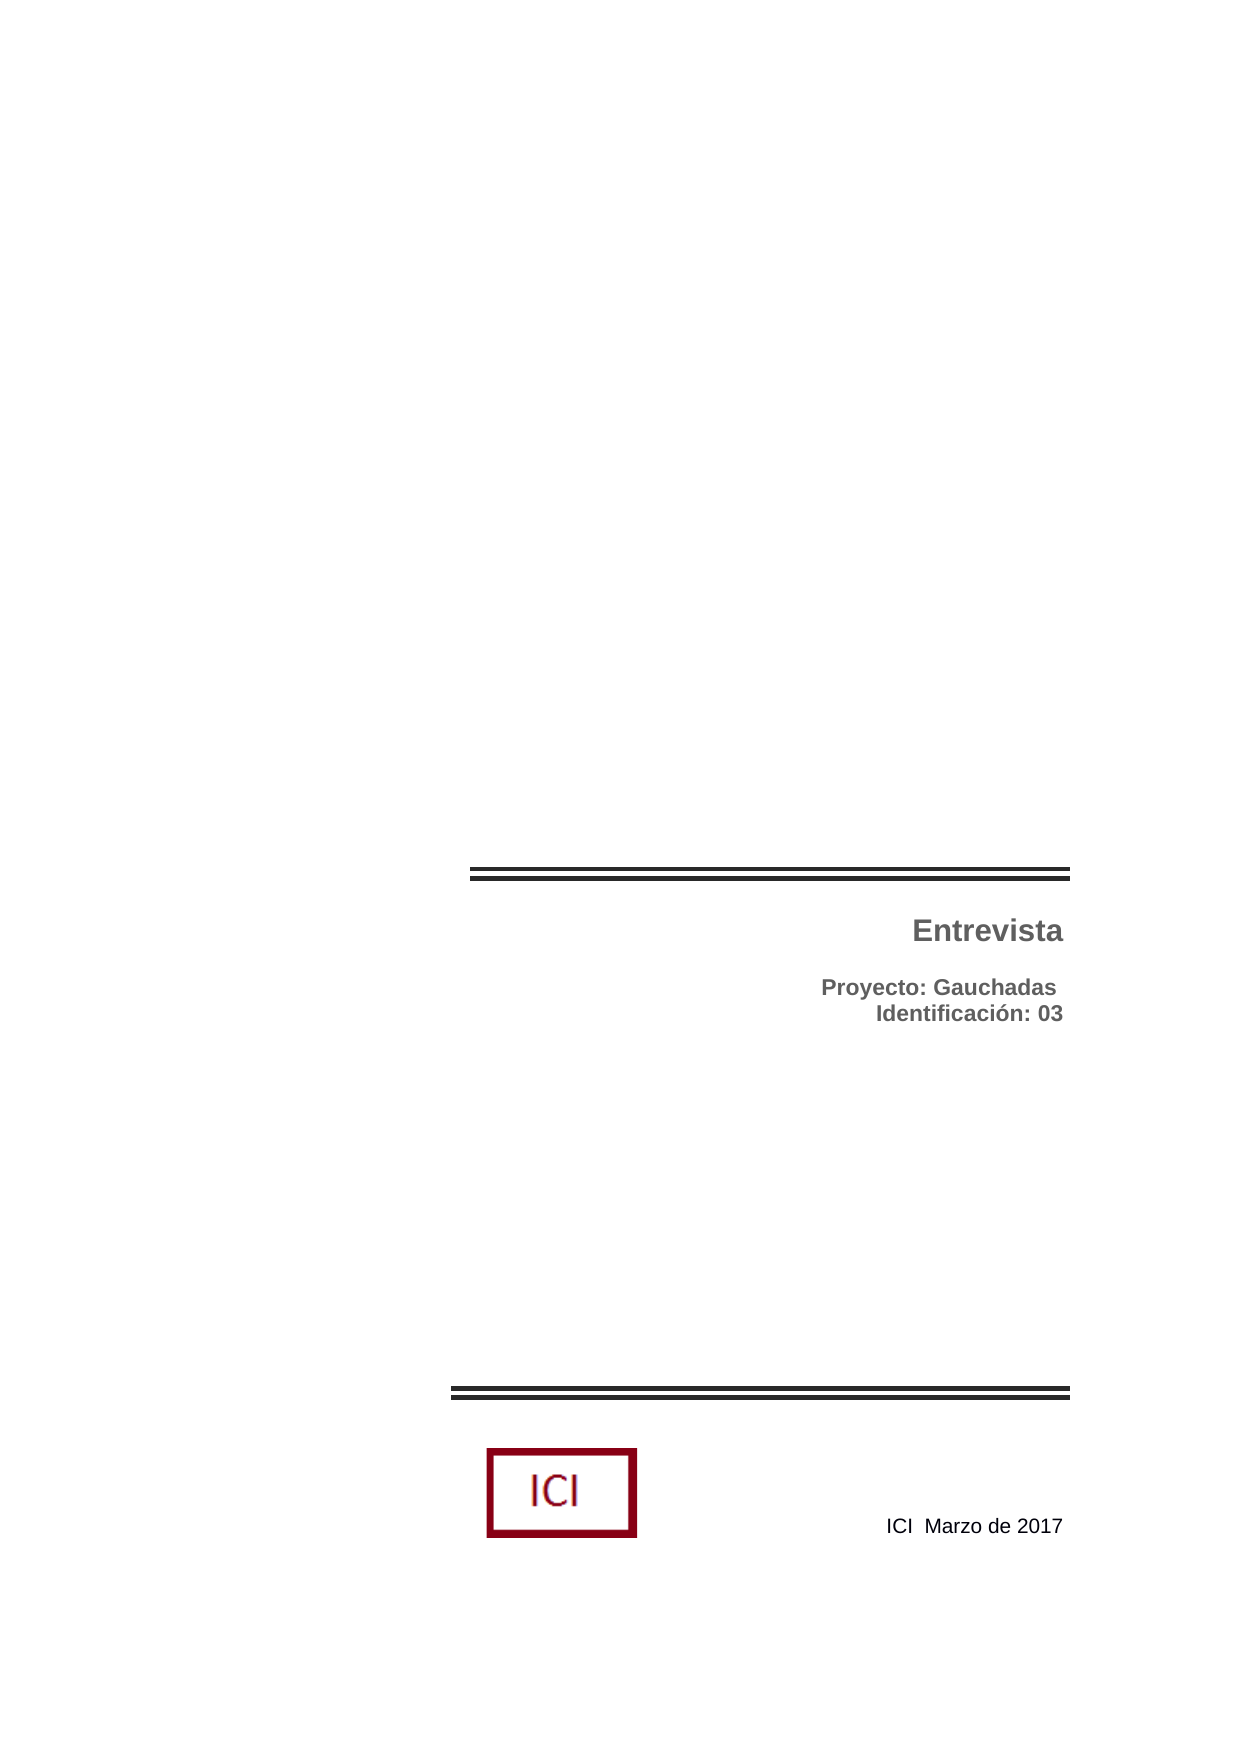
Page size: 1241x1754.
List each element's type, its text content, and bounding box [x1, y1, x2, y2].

table_header [673, 1391, 758, 1395]
table_header [451, 1400, 672, 1538]
table_header [673, 1400, 758, 1538]
text Entrevista [477, 912, 1063, 948]
picture [486, 1448, 638, 1538]
text Proyecto: Gauchadas [477, 974, 1063, 1000]
table_header [451, 1391, 672, 1395]
table_header [759, 1391, 1070, 1395]
table_header [470, 881, 1070, 912]
table_header [470, 871, 1070, 876]
text Identificación: 03 [477, 1000, 1063, 1027]
table_header ICI Marzo de 2017 [759, 1400, 1070, 1538]
